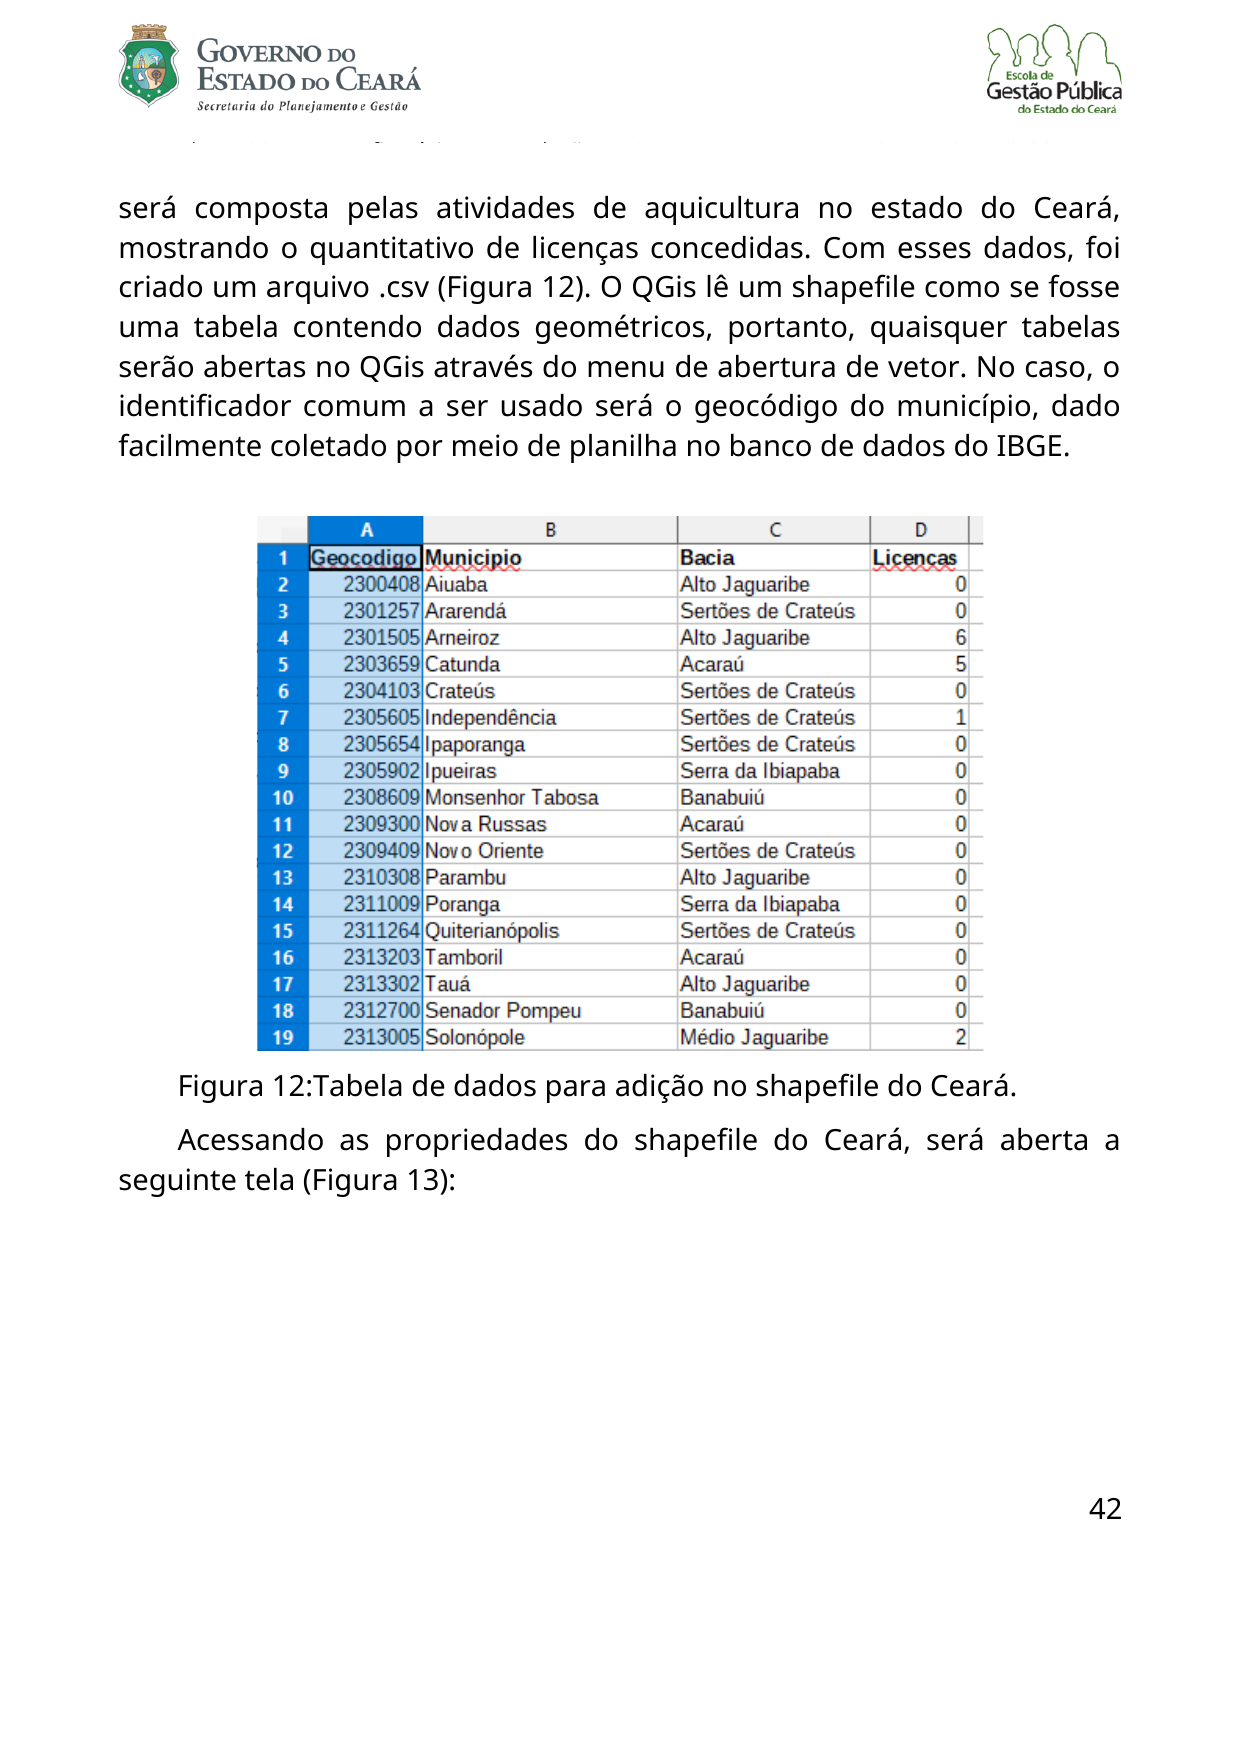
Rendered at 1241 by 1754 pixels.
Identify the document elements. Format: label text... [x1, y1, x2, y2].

text Figura 12:Tabela de dados para adição no shapefile do Ceará. [118, 642, 1122, 1104]
picture [256, 516, 984, 1051]
picture [118, 24, 1122, 113]
text será composta pelas atividades de aquicultura no estado do Ceará, mostrando o quantitativo de licenças concedidas. Com esses dados, foi criado um arquivo .csv (Figura 12). O QGis lê um shapefile como se fosse uma tabela contendo dados geométricos, portanto, quaisquer tabelas serão abertas no QGis através do menu de abertura de vetor. No caso, o identificador comum a ser usado será o geocódigo do município, dado facilmente coletado por meio de planilha no banco de dados do IBGE. [118, 187, 1122, 465]
text Acessando as propriedades do shapefile do Ceará, será aberta a seguinte tela (Figura 13): [118, 1119, 1122, 1198]
